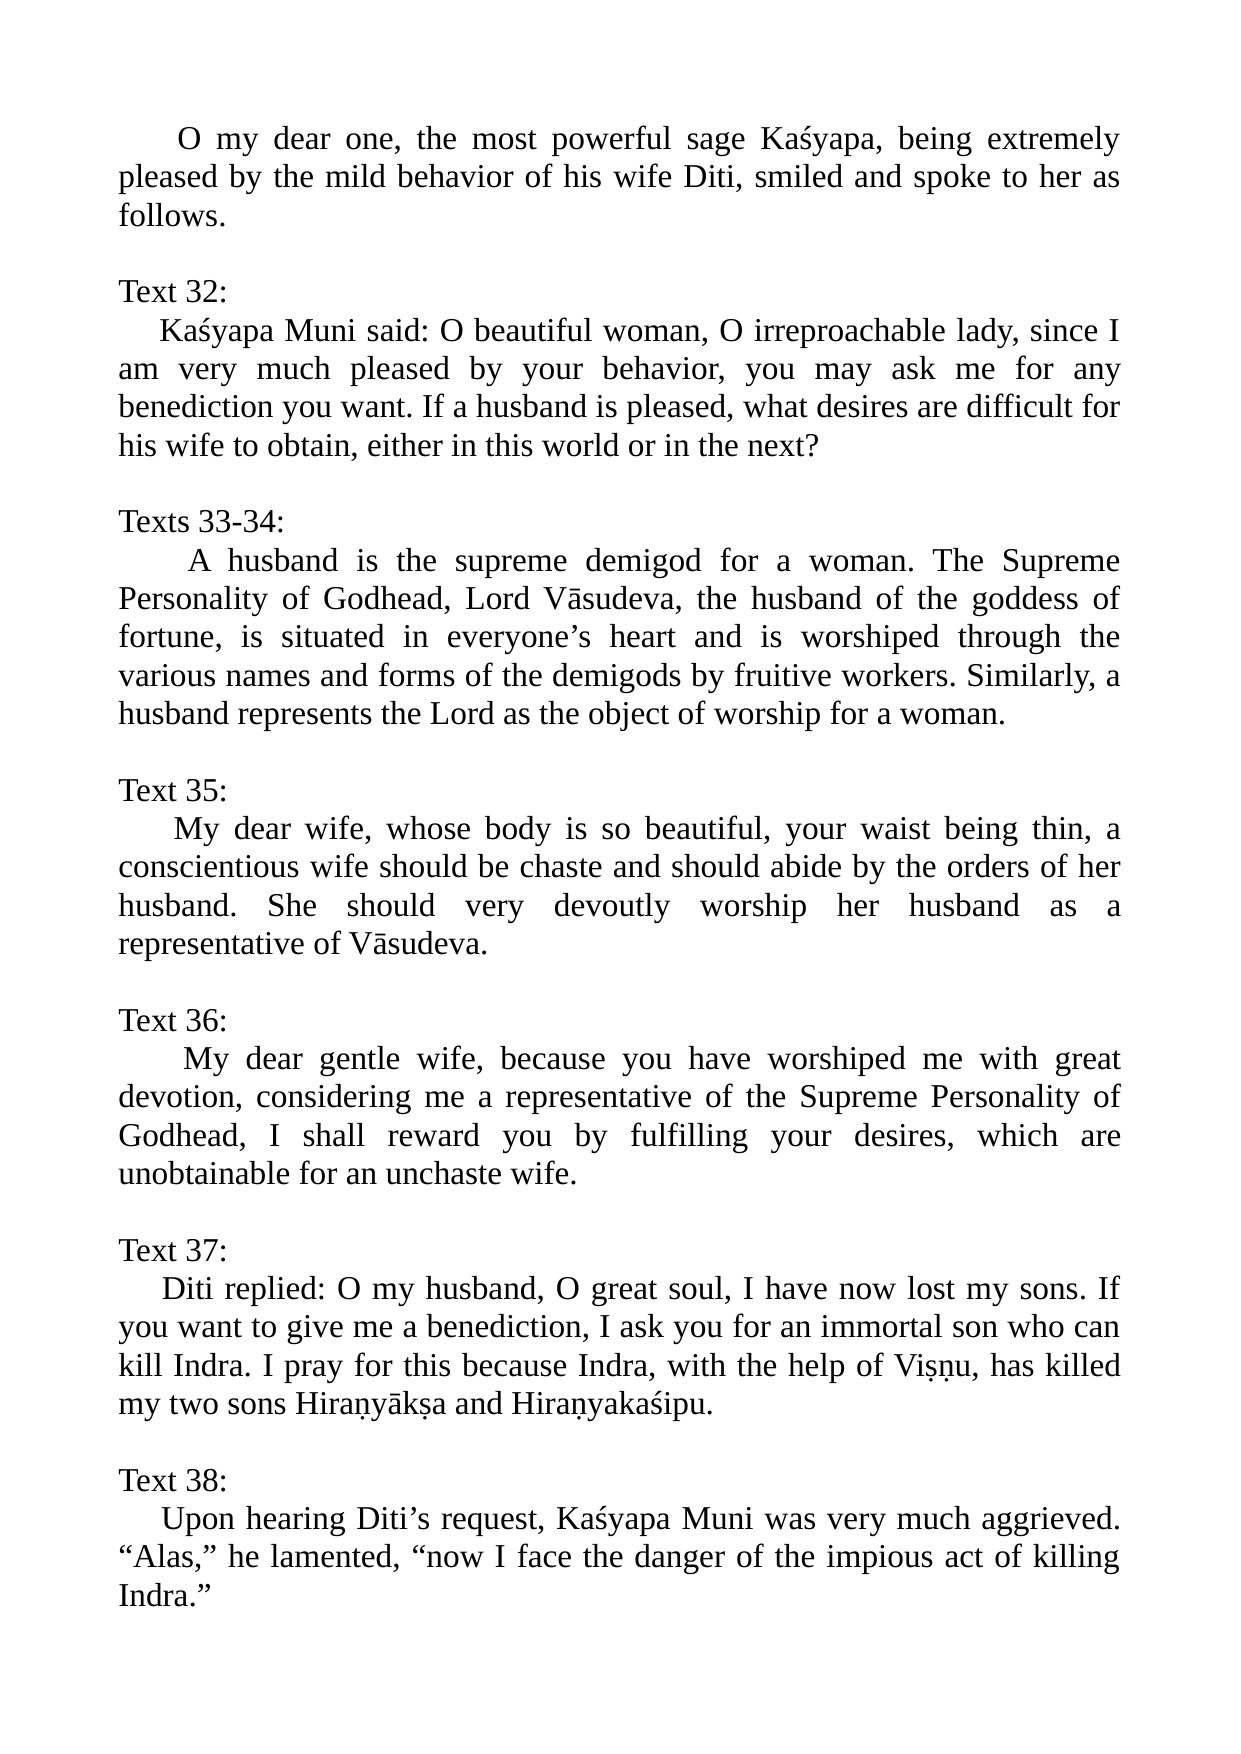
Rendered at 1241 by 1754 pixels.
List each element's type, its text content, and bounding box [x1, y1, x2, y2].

text My dear gentle wife, because you have worshiped me with great devotion, considering me a representative of the Supreme Personality of Godhead, I shall reward you by fulfilling your desires, which are unobtainable for an unchaste wife. [118, 1038, 1122, 1191]
text Text 35: [118, 770, 1122, 808]
text Upon hearing Diti’s request, Kaśyapa Muni was very much aggrieved. “Alas,” he lamented, “now I face the danger of the impious act of killing Indra.” [118, 1498, 1122, 1613]
text A husband is the supreme demigod for a woman. The Supreme Personality of Godhead, Lord Vāsudeva, the husband of the goddess of fortune, is situated in everyone’s heart and is worshiped through the various names and forms of the demigods by fruitive workers. Similarly, a husband represents the Lord as the object of worship for a woman. [118, 540, 1122, 731]
text O my dear one, the most powerful sage Kaśyapa, being extremely pleased by the mild behavior of his wife Diti, smiled and spoke to her as follows. [118, 118, 1122, 233]
text My dear wife, whose body is so beautiful, your waist being thin, a conscientious wife should be chaste and should abide by the orders of her husband. She should very devoutly worship her husband as a representative of Vāsudeva. [118, 808, 1122, 961]
text Texts 33-34: [118, 501, 1122, 540]
text Diti replied: O my husband, O great soul, I have now lost my sons. If you want to give me a benediction, I ask you for an immortal son who can kill Indra. I pray for this because Indra, with the help of Viṣṇu, has killed my two sons Hiraṇyākṣa and Hiraṇyakaśipu. [118, 1268, 1122, 1421]
text Text 32: [118, 271, 1122, 310]
text Text 37: [118, 1230, 1122, 1268]
text Text 36: [118, 1000, 1122, 1038]
text Kaśyapa Muni said: O beautiful woman, O irreproachable lady, since I am very much pleased by your behavior, you may ask me for any benediction you want. If a husband is pleased, what desires are difficult for his wife to obtain, either in this world or in the next? [118, 310, 1122, 463]
text Text 38: [118, 1460, 1122, 1498]
